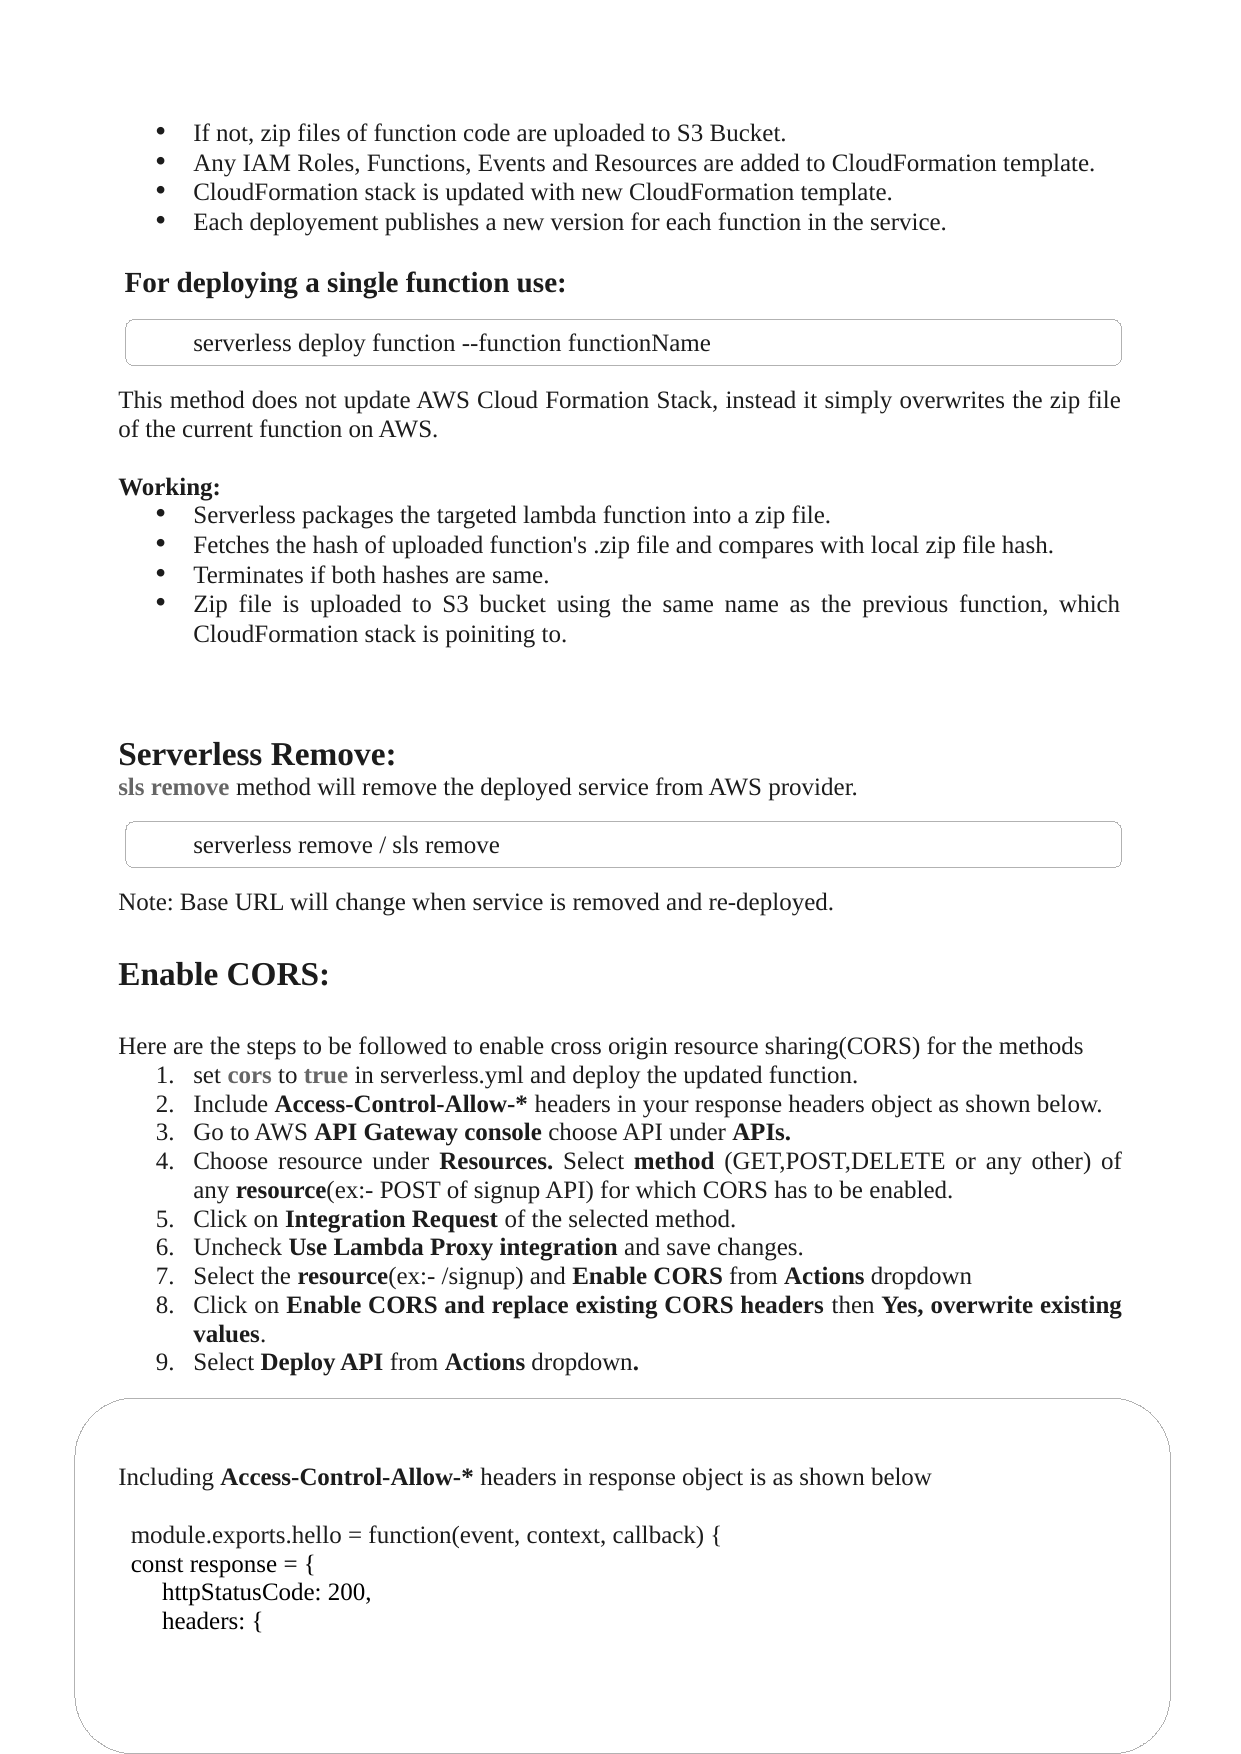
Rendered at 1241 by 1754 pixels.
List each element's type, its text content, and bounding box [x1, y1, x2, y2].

text serverless remove / sls remove [126, 830, 1121, 859]
text serverless deploy function --function functionName [126, 328, 1121, 357]
text const response = { [118, 1549, 1122, 1577]
list Click on Enable CORS and replace existing CORS headers then Yes, overwrite existing values. [156, 1290, 1122, 1347]
list Choose resource under Resources. Select method (GET,POST,DELETE or any other) of any resource(ex:- POST of signup API) for which CORS has to be enabled. [156, 1146, 1122, 1204]
text This method does not update AWS Cloud Formation Stack, instead it simply overwrites the zip file of the current function on AWS. [118, 385, 1122, 443]
text sls remove method will remove the deployed service from AWS provider. [118, 772, 1122, 801]
list Zip file is uploaded to S3 bucket using the same name as the previous function, which CloudFormation stack is poiniting to. [156, 589, 1122, 648]
list Include Access-Control-Allow-* headers in your response headers object as shown below. [156, 1089, 1122, 1117]
list Go to AWS API Gateway console choose API under APIs. [156, 1117, 1122, 1146]
list set cors to true in serverless.yml and deploy the updated function. [156, 1060, 1122, 1089]
text Note: Base URL will change when service is removed and re-deployed. [118, 887, 1122, 916]
list Each deployement publishes a new version for each function in the service. [156, 207, 1122, 237]
text headers: { [118, 1606, 1122, 1635]
text Here are the steps to be followed to enable cross origin resource sharing(CORS) for the methods [118, 1031, 1122, 1060]
list Terminates if both hashes are same. [156, 560, 1122, 589]
text Enable CORS: [118, 954, 1122, 993]
list Select Deploy API from Actions dropdown. [156, 1347, 1122, 1376]
list Select the resource(ex:- /signup) and Enable CORS from Actions dropdown [156, 1261, 1122, 1290]
text Including Access-Control-Allow-* headers in response object is as shown below [118, 1462, 1122, 1491]
text httpStatusCode: 200, [118, 1577, 1122, 1606]
list Fetches the hash of uploaded function's .zip file and compares with local zip file hash. [156, 530, 1122, 560]
text Working: [118, 472, 1122, 500]
list Serverless packages the targeted lambda function into a zip file. [156, 500, 1122, 530]
list If not, zip files of function code are uploaded to S3 Bucket. [156, 118, 1122, 148]
list Any IAM Roles, Functions, Events and Resources are added to CloudFormation template. [156, 148, 1122, 177]
list CloudFormation stack is updated with new CloudFormation template. [156, 177, 1122, 207]
text For deploying a single function use: [118, 266, 1122, 299]
list Uncheck Use Lambda Proxy integration and save changes. [156, 1232, 1122, 1261]
text Serverless Remove: [118, 734, 1122, 772]
list Click on Integration Request of the selected method. [156, 1204, 1122, 1232]
text module.exports.hello = function(event, context, callback) { [118, 1520, 1122, 1549]
